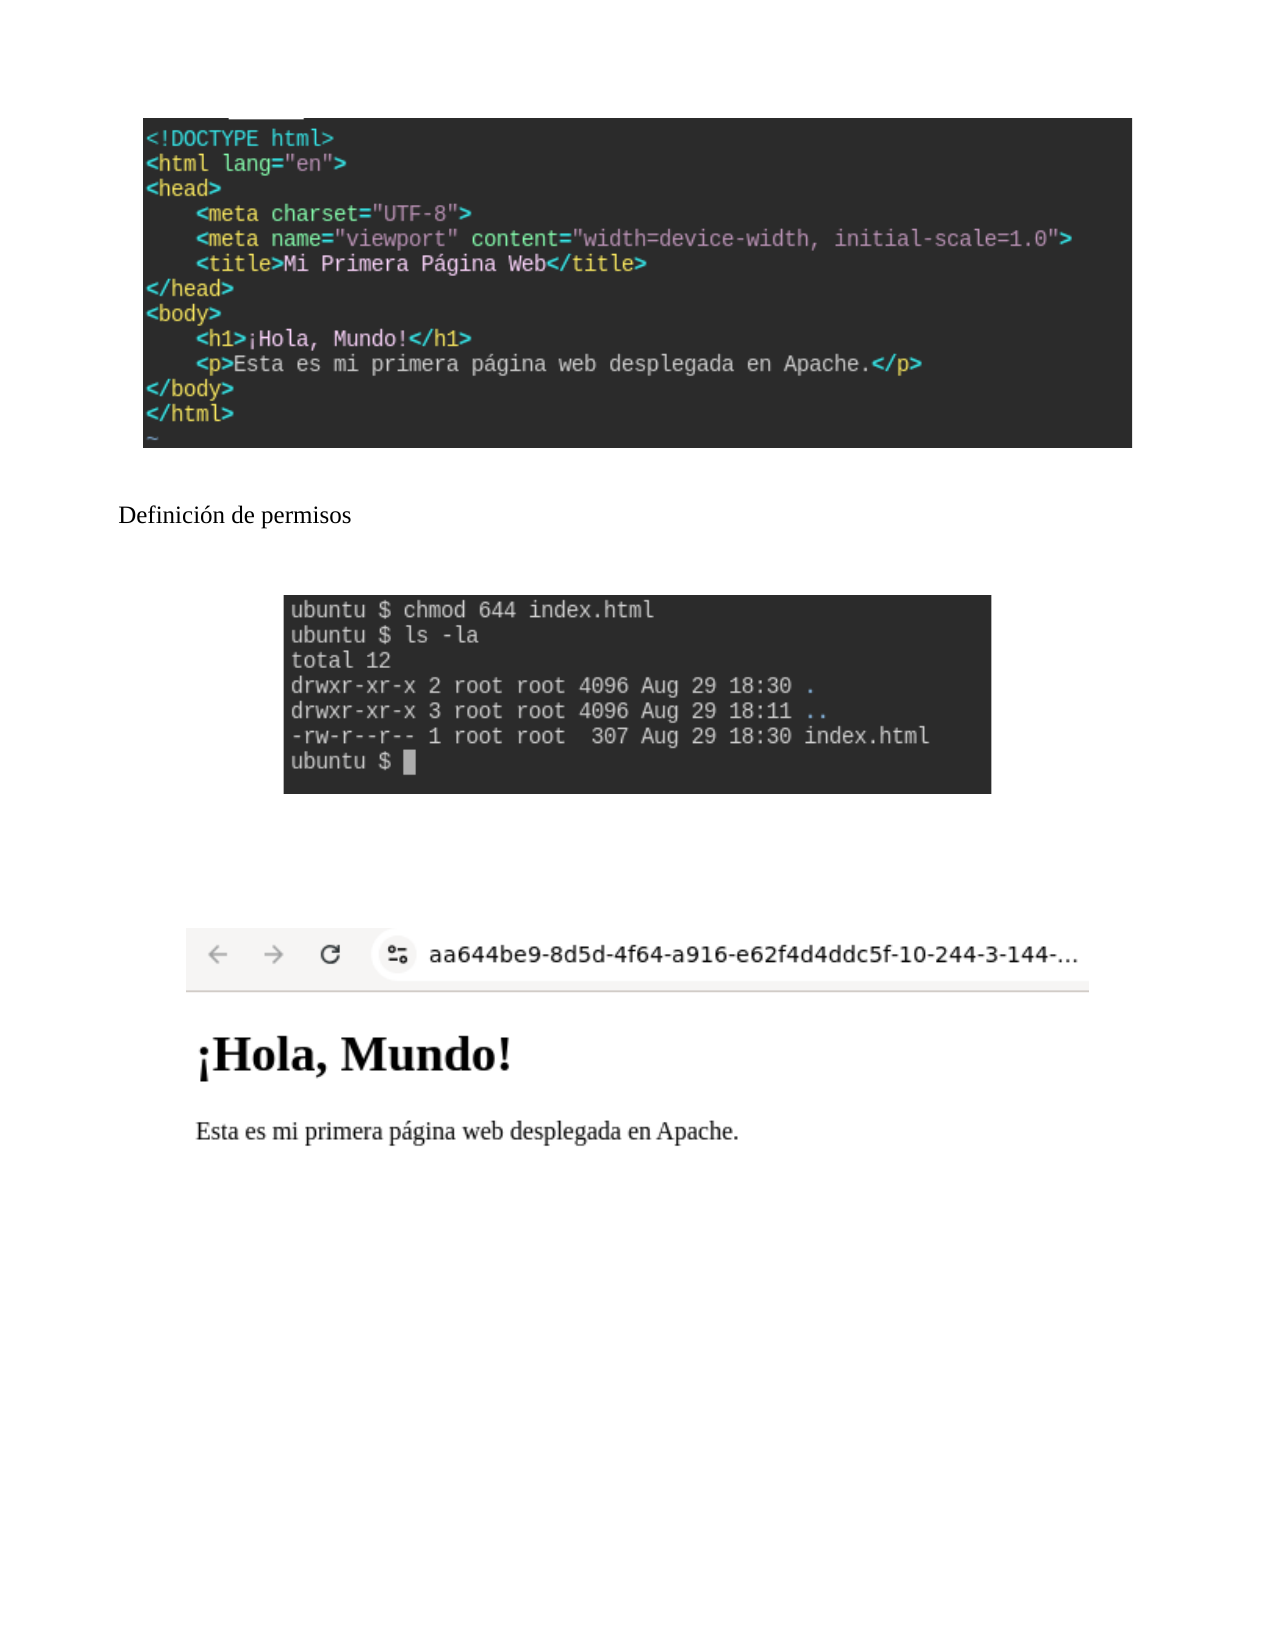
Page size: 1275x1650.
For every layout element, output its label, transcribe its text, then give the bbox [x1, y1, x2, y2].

text Definición de permisos [118, 500, 1157, 528]
picture [283, 595, 992, 794]
picture [186, 928, 1089, 1179]
picture [143, 118, 1133, 448]
